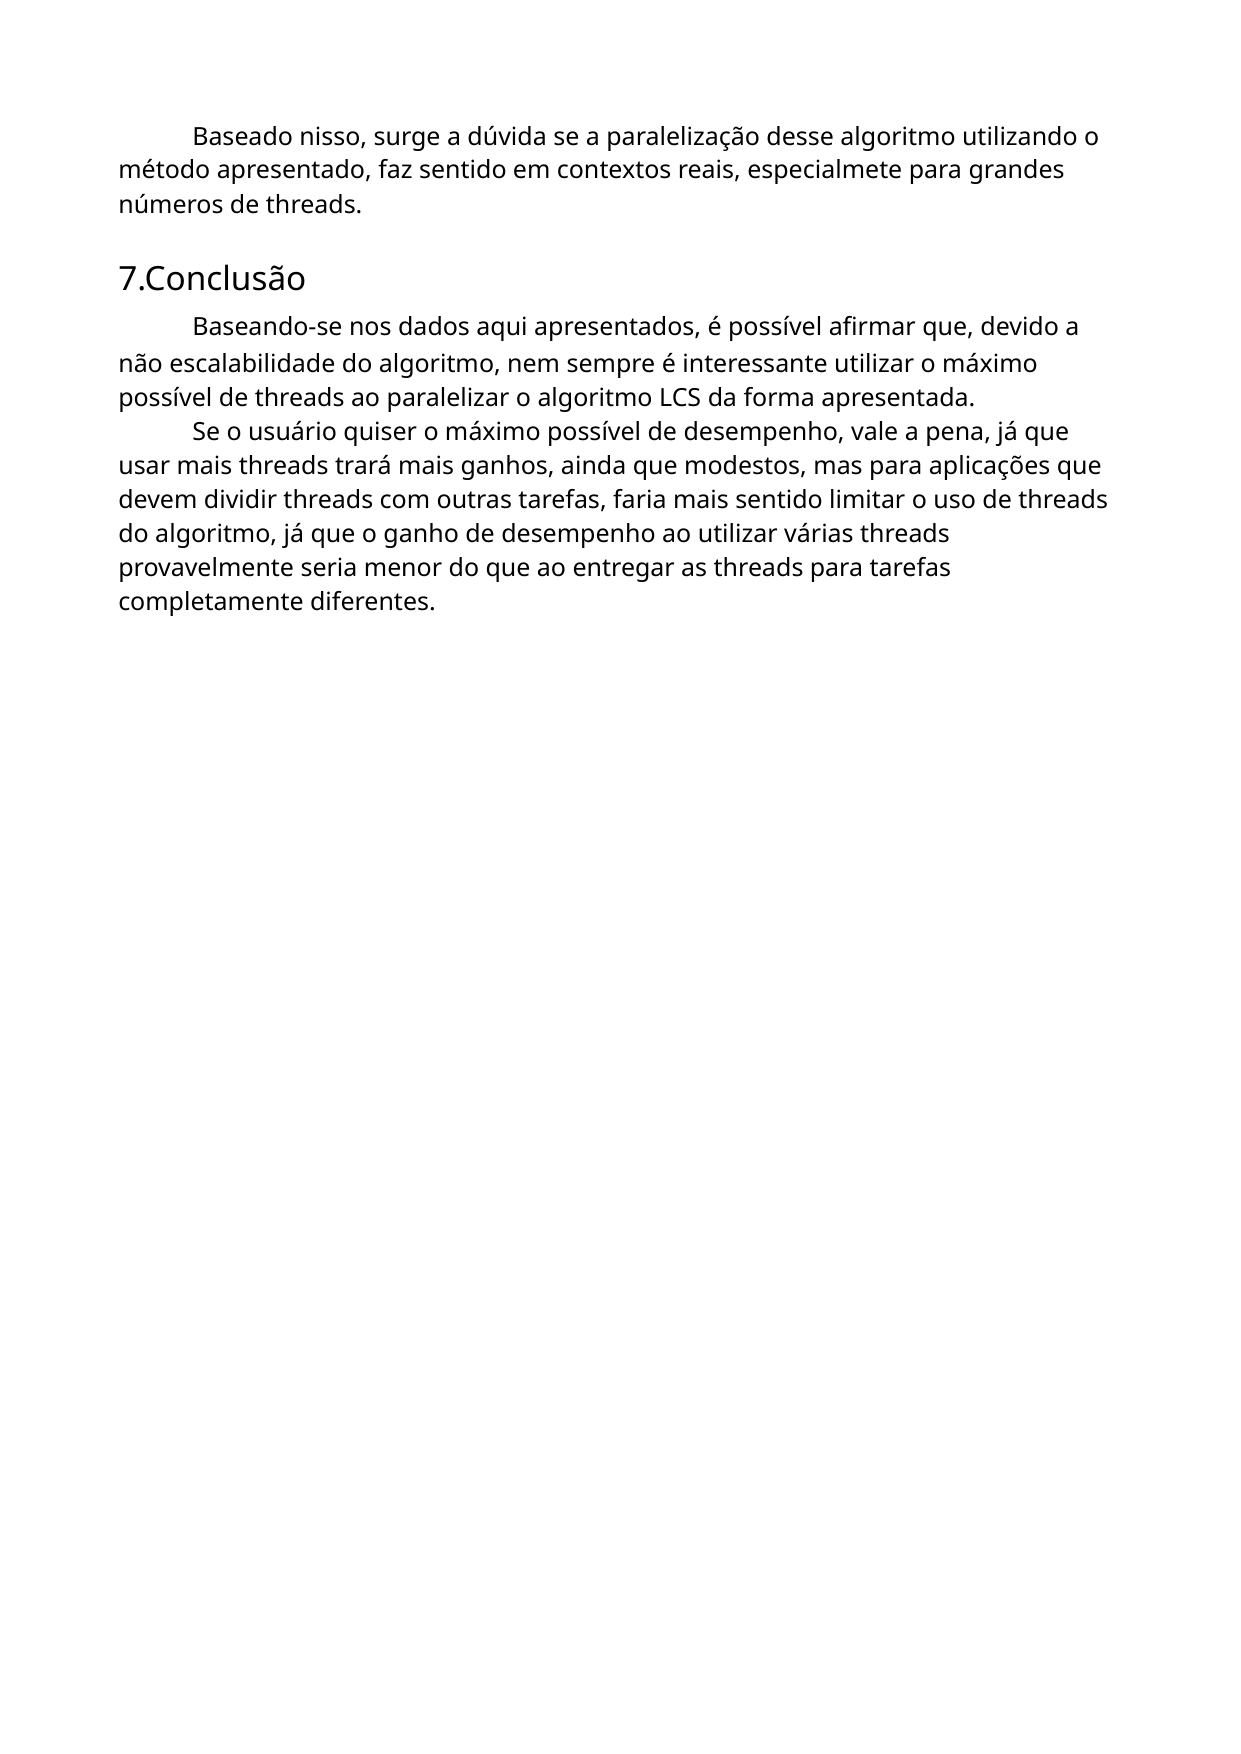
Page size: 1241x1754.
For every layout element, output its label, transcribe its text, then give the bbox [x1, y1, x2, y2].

text Se o usuário quiser o máximo possível de desempenho, vale a pena, já que usar mais threads trará mais ganhos, ainda que modestos, mas para aplicações que devem dividir threads com outras tarefas, faria mais sentido limitar o uso de threads do algoritmo, já que o ganho de desempenho ao utilizar várias threads provavelmente seria menor do que ao entregar as threads para tarefas completamente diferentes. [118, 413, 1122, 618]
text Baseando-se nos dados aqui apresentados, é possível afirmar que, devido a não escalabilidade do algoritmo, nem sempre é interessante utilizar o máximo possível de threads ao paralelizar o algoritmo LCS da forma apresentada. [118, 300, 1122, 413]
text 7.Conclusão [118, 254, 1122, 300]
text Baseado nisso, surge a dúvida se a paralelização desse algoritmo utilizando o método apresentado, faz sentido em contextos reais, especialmete para grandes números de threads. [118, 118, 1122, 220]
